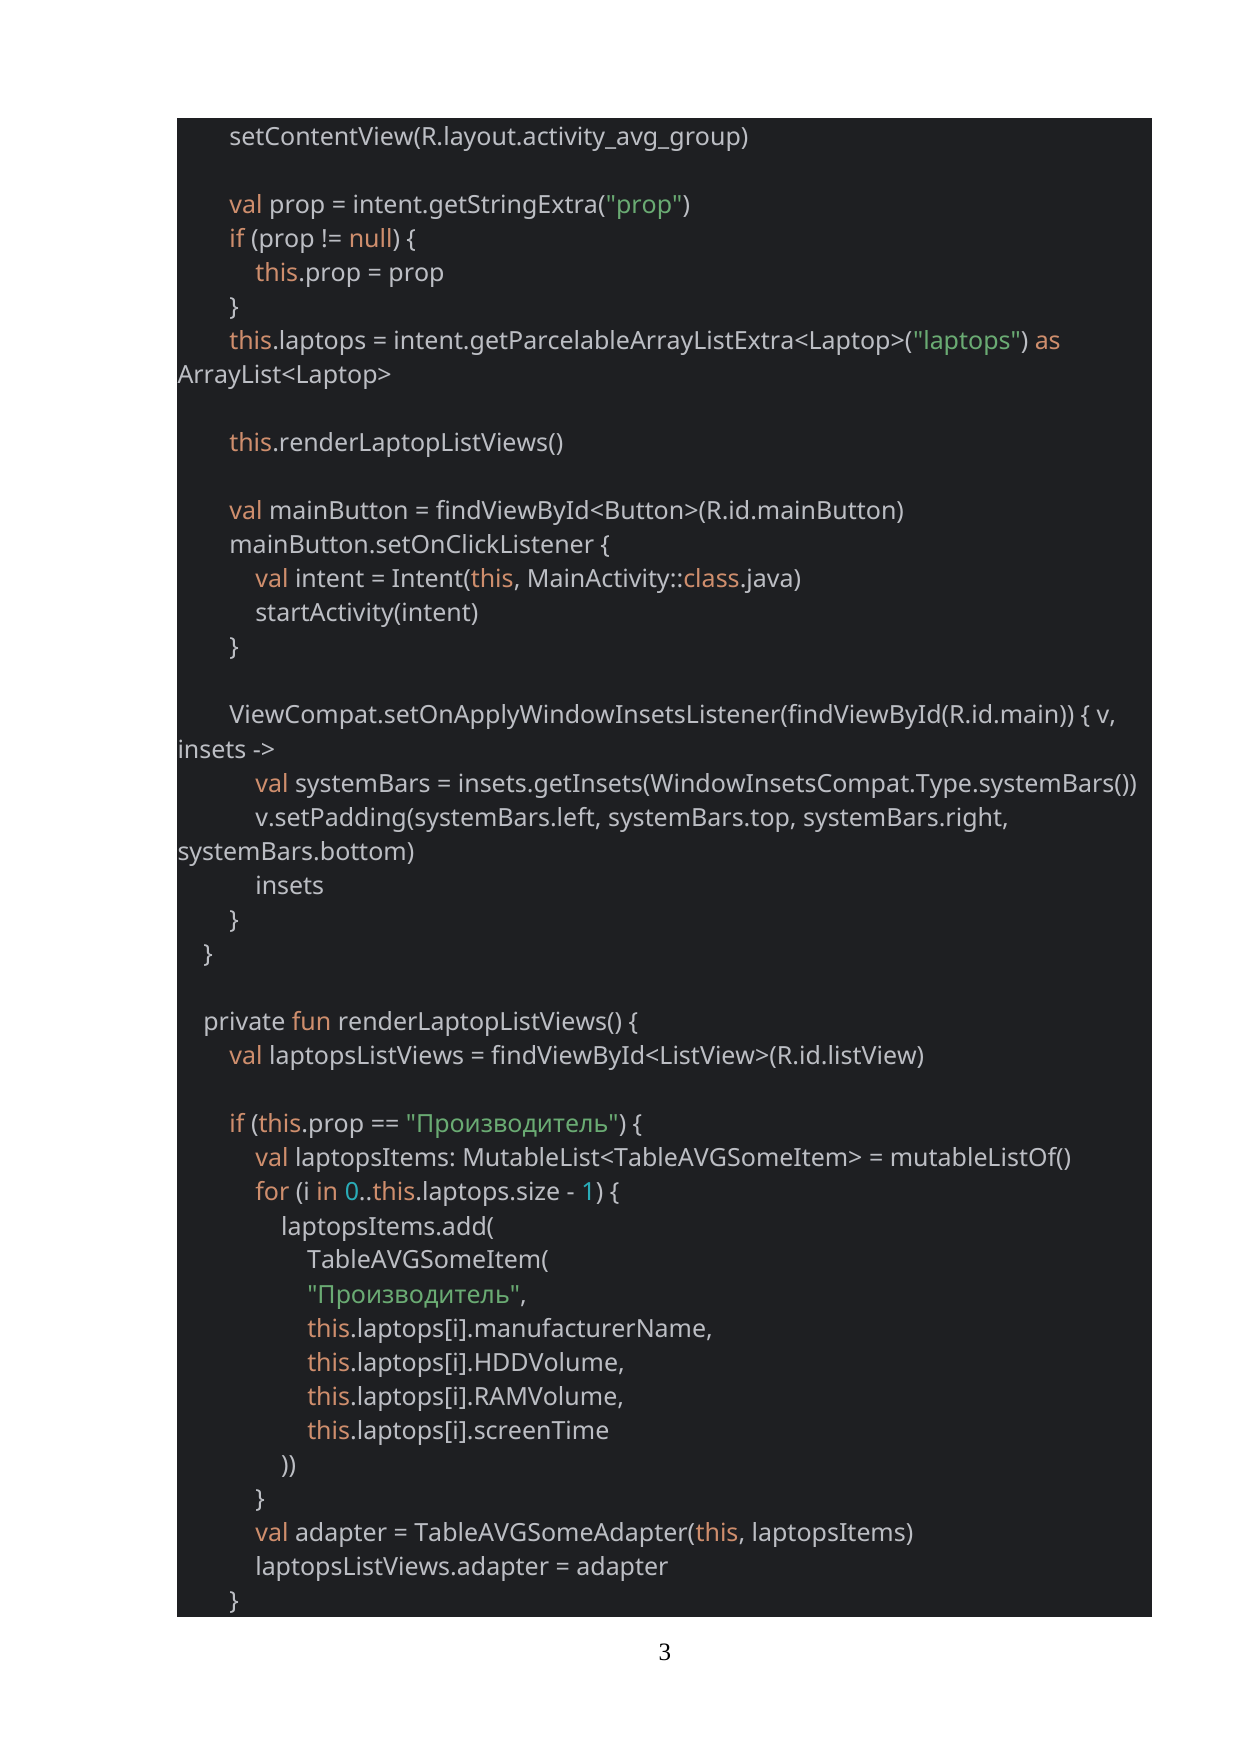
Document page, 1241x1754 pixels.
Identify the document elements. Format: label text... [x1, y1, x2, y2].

text setContentView(R.layout.activity_avg_group) val prop = intent.getStringExtra("prop") if (prop != null) { this.prop = prop } this.laptops = intent.getParcelableArrayListExtra<Laptop>("laptops") as ArrayList<Laptop> this.renderLaptopListViews() val mainButton = findViewById<Button>(R.id.mainButton) mainButton.setOnClickListener { val intent = Intent(this, MainActivity::class.java) startActivity(intent) } ViewCompat.setOnApplyWindowInsetsListener(findViewById(R.id.main)) { v, insets -> val systemBars = insets.getInsets(WindowInsetsCompat.Type.systemBars()) v.setPadding(systemBars.left, systemBars.top, systemBars.right, systemBars.bottom) insets } } private fun renderLaptopListViews() { val laptopsListViews = findViewById<ListView>(R.id.listView) if (this.prop == "Производитель") { val laptopsItems: MutableList<TableAVGSomeItem> = mutableListOf() for (i in 0..this.laptops.size - 1) { laptopsItems.add( TableAVGSomeItem( "Производитель", this.laptops[i].manufacturerName, this.laptops[i].HDDVolume, this.laptops[i].RAMVolume, this.laptops[i].screenTime )) } val adapter = TableAVGSomeAdapter(this, laptopsItems) laptopsListViews.adapter = adapter } [177, 118, 1152, 1617]
